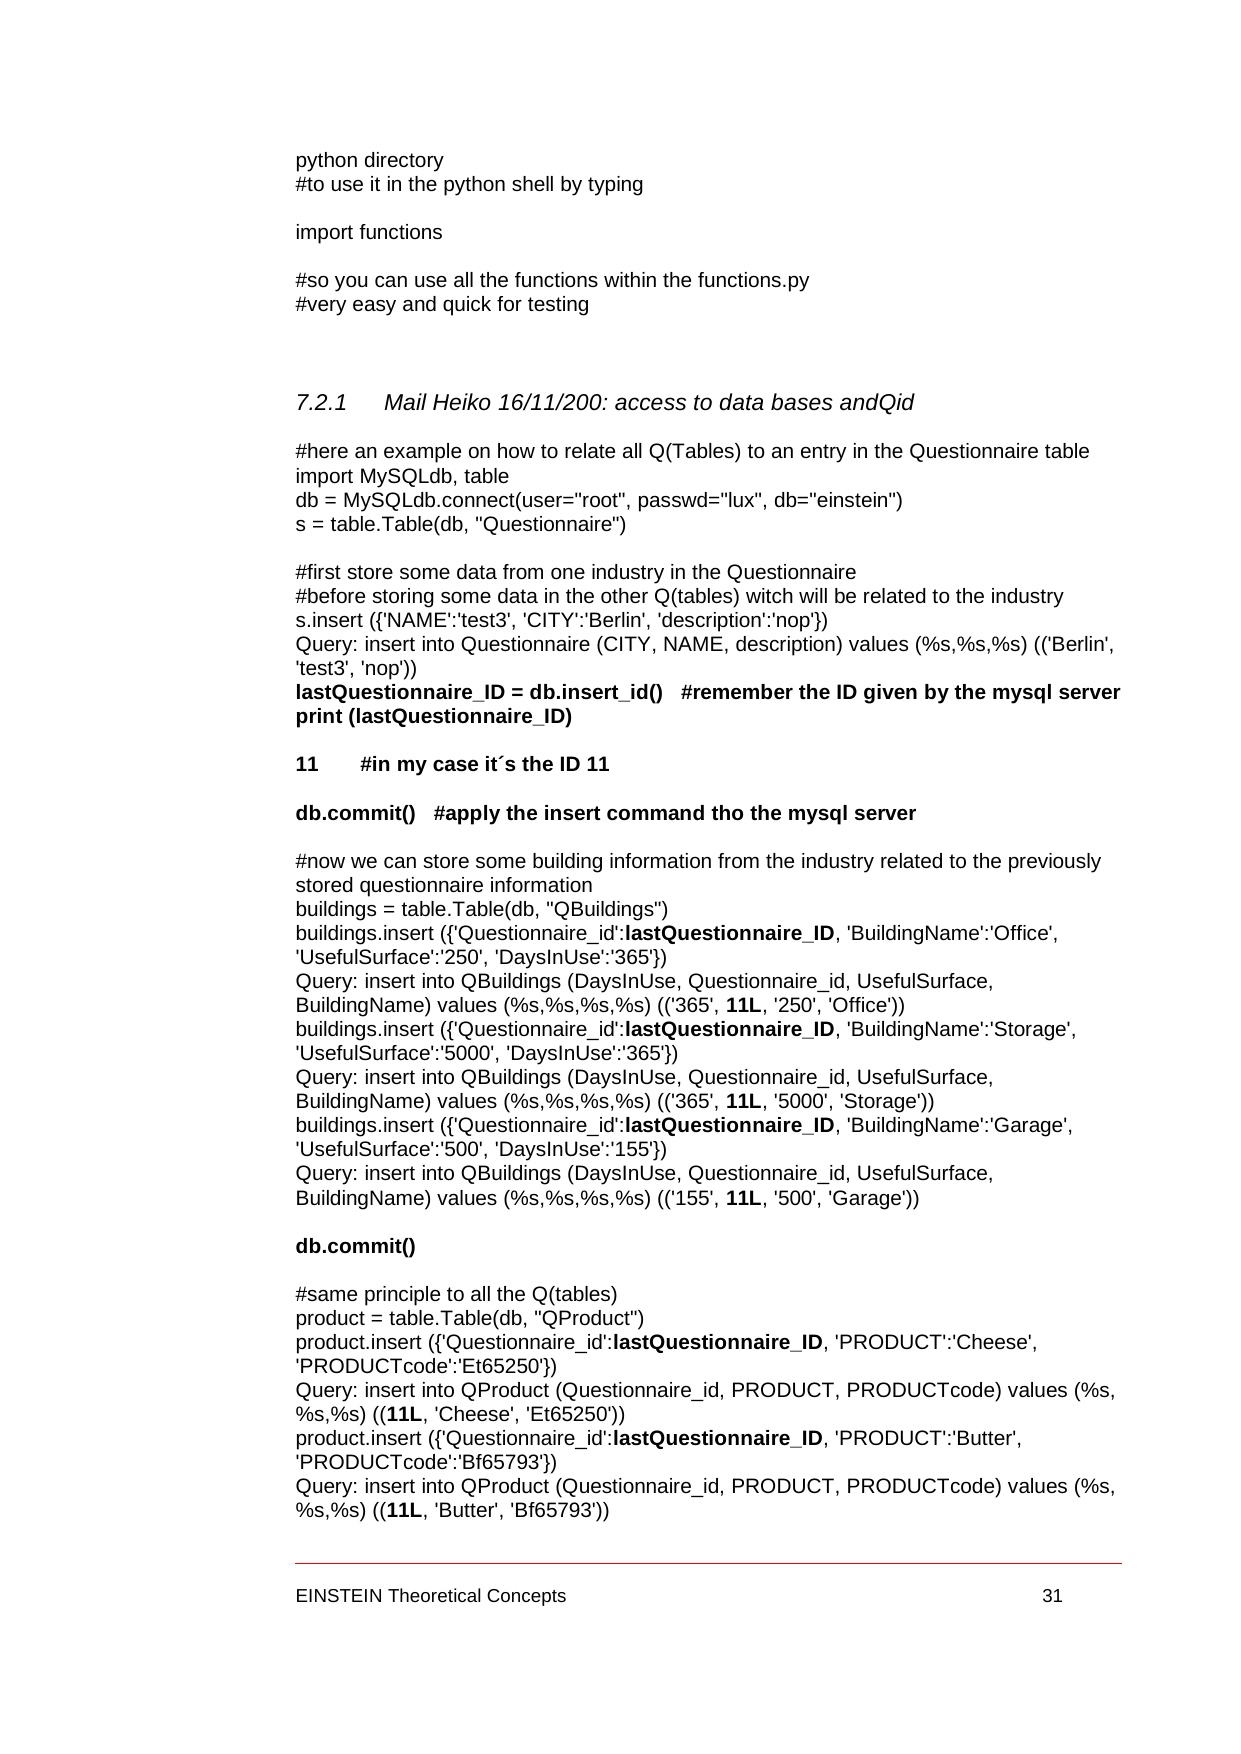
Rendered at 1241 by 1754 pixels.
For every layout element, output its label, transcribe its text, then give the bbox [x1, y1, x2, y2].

text #here an example on how to relate all Q(Tables) to an entry in the Questionnaire table import MySQLdb, table [295, 415, 1122, 488]
text db = MySQLdb.connect(user="root", passwd="lux", db="einstein") s = table.Table(db, "Questionnaire") #first store some data from one industry in the Questionnaire #before storing some data in the other Q(tables) witch will be related to the industry s.insert ({'NAME':'test3', 'CITY':'Berlin', 'description':'nop'}) Query: insert into Questionnaire (CITY, NAME, description) values (%s,%s,%s) (('Berlin', 'test3', 'nop')) lastQuestionnaire_ID = db.insert_id() #remember the ID given by the mysql server print (lastQuestionnaire_ID) 11 #in my case it´s the ID 11 db.commit() #apply the insert command tho the mysql server #now we can store some building information from the industry related to the previously stored questionnaire information buildings = table.Table(db, "QBuildings") buildings.insert ({'Questionnaire_id':lastQuestionnaire_ID, 'BuildingName':'Office', 'UsefulSurface':'250', 'DaysInUse':'365'}) Query: insert into QBuildings (DaysInUse, Questionnaire_id, UsefulSurface, BuildingName) values (%s,%s,%s,%s) (('365', 11L, '250', 'Office')) buildings.insert ({'Questionnaire_id':lastQuestionnaire_ID, 'BuildingName':'Storage', 'UsefulSurface':'5000', 'DaysInUse':'365'}) Query: insert into QBuildings (DaysInUse, Questionnaire_id, UsefulSurface, BuildingName) values (%s,%s,%s,%s) (('365', 11L, '5000', 'Storage')) buildings.insert ({'Questionnaire_id':lastQuestionnaire_ID, 'BuildingName':'Garage', 'UsefulSurface':'500', 'DaysInUse':'155'}) Query: insert into QBuildings (DaysInUse, Questionnaire_id, UsefulSurface, BuildingName) values (%s,%s,%s,%s) (('155', 11L, '500', 'Garage')) db.commit() #same principle to all the Q(tables) product = table.Table(db, "QProduct") product.insert ({'Questionnaire_id':lastQuestionnaire_ID, 'PRODUCT':'Cheese', 'PRODUCTcode':'Et65250'}) Query: insert into QProduct (Questionnaire_id, PRODUCT, PRODUCTcode) values (%s,%s,%s) ((11L, 'Cheese', 'Et65250')) product.insert ({'Questionnaire_id':lastQuestionnaire_ID, 'PRODUCT':'Butter', 'PRODUCTcode':'Bf65793'}) Query: insert into QProduct (Questionnaire_id, PRODUCT, PRODUCTcode) values (%s,%s,%s) ((11L, 'Butter', 'Bf65793')) [295, 488, 1122, 1522]
subtitle Mail Heiko 16/11/200: access to data bases andQid [295, 388, 1122, 415]
text python directory #to use it in the python shell by typing import functions #so you can use all the functions within the functions.py #very easy and quick for testing [295, 148, 1122, 364]
